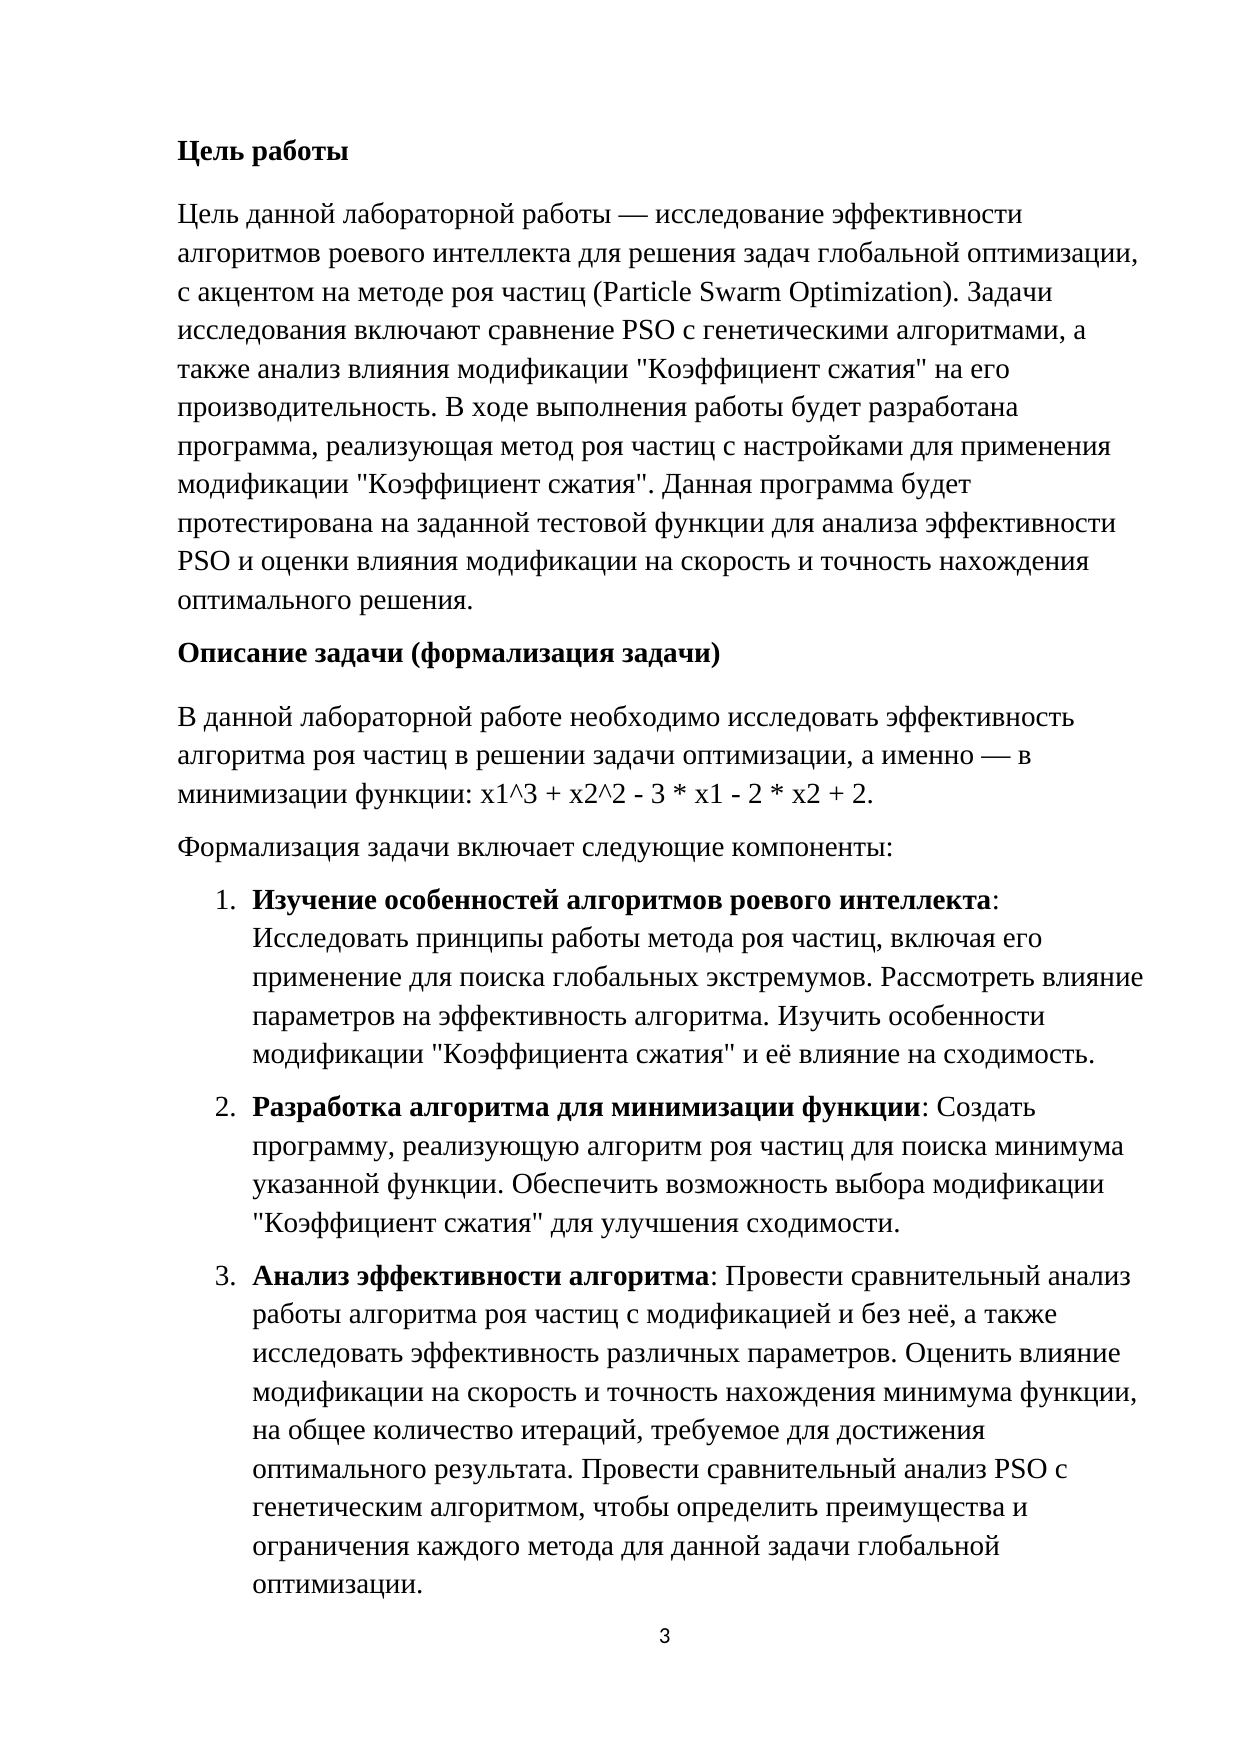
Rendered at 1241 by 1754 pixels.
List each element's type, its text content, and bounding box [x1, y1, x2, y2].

list Изучение особенностей алгоритмов роевого интеллекта: Исследовать принципы работы метода роя частиц, включая его применение для поиска глобальных экстремумов. Рассмотреть влияние параметров на эффективность алгоритма. Изучить особенности модификации "Коэффициента сжатия" и её влияние на сходимость. [214, 882, 1152, 1070]
subtitle Цель работы [177, 133, 1152, 167]
text Формализация задачи включает следующие компоненты: [177, 829, 1152, 862]
list Анализ эффективности алгоритма: Провести сравнительный анализ работы алгоритма роя частиц с модификацией и без неё, а также исследовать эффективность различных параметров. Оценить влияние модификации на скорость и точность нахождения минимума функции, на общее количество итераций, требуемое для достижения оптимального результата. Провести сравнительный анализ PSO с генетическим алгоритмом, чтобы определить преимущества и ограничения каждого метода для данной задачи глобальной оптимизации. [214, 1258, 1152, 1600]
text Цель данной лабораторной работы — исследование эффективности алгоритмов роевого интеллекта для решения задач глобальной оптимизации, с акцентом на методе роя частиц (Particle Swarm Optimization). Задачи исследования включают сравнение PSO с генетическими алгоритмами, а также анализ влияния модификации "Коэффициент сжатия" на его производительность. В ходе выполнения работы будет разработана программа, реализующая метод роя частиц с настройками для применения модификации "Коэффициент сжатия". Данная программа будет протестирована на заданной тестовой функции для анализа эффективности PSO и оценки влияния модификации на скорость и точность нахождения оптимального решения. [177, 197, 1152, 616]
subtitle Описание задачи (формализация задачи) [177, 635, 1152, 669]
list Разработка алгоритма для минимизации функции: Создать программу, реализующую алгоритм роя частиц для поиска минимума указанной функции. Обеспечить возможность выбора модификации "Коэффициент сжатия" для улучшения сходимости. [214, 1089, 1152, 1238]
text В данной лабораторной работе необходимо исследовать эффективность алгоритма роя частиц в решении задачи оптимизации, а именно — в минимизации функции: x1^3 + x2^2 - 3 * x1 - 2 * x2 + 2. [177, 699, 1152, 809]
